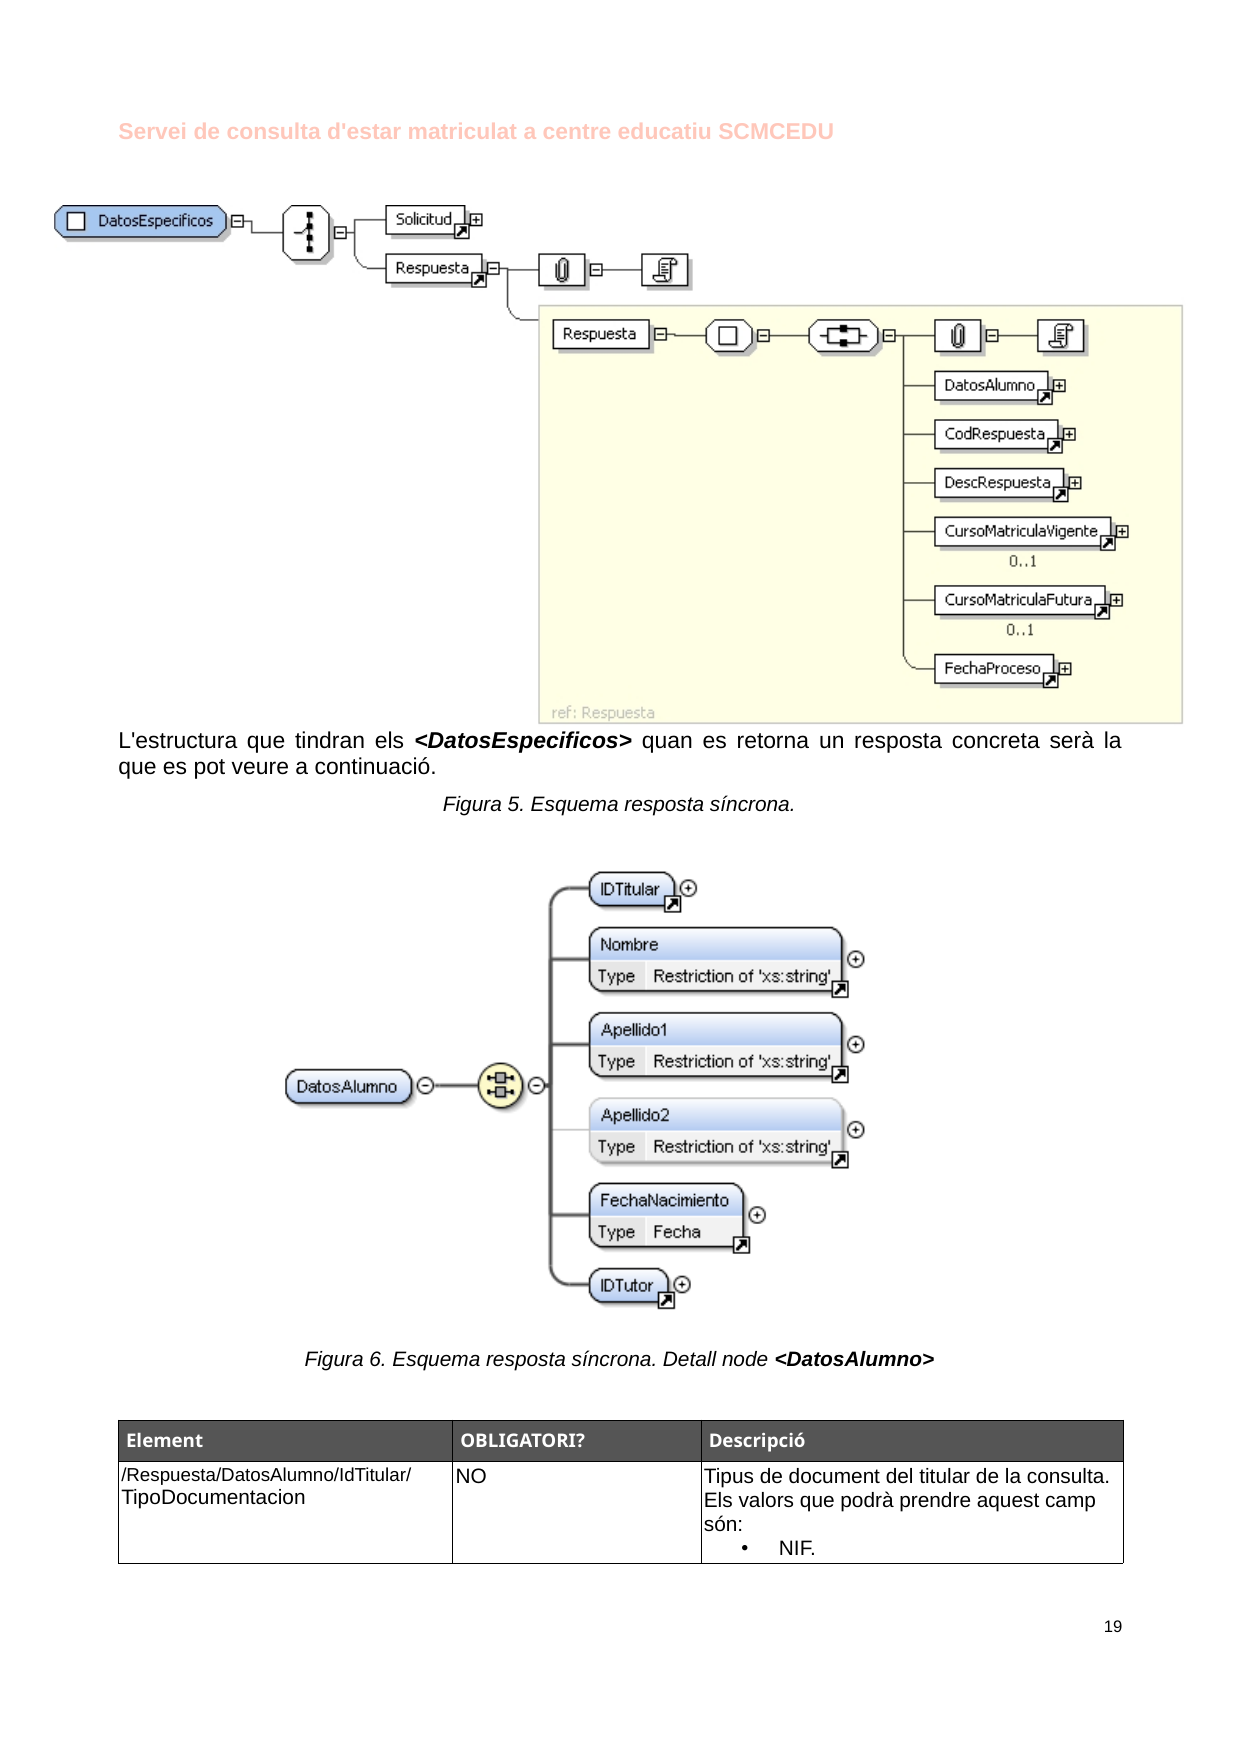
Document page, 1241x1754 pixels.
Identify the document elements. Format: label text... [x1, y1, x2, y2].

table_cell NO [453, 1462, 701, 1562]
text Figura 5. Esquema resposta síncrona. [118, 792, 1122, 816]
table_cell /Respuesta/DatosAlumno/IdTitular/TipoDocumentacion [119, 1462, 452, 1562]
table_header OBLIGATORI? [453, 1421, 701, 1461]
picture [54, 205, 1186, 727]
table_cell Tipus de document del titular de la consulta. Els valors que podrà prendre aquest camp són: NIF. NIE. Passaport. Documento comunitari. [702, 1462, 1123, 1562]
text Figura 6. Esquema resposta síncrona. Detall node <DatosAlumno> [118, 1347, 1122, 1371]
text L'estructura que tindran els <DatosEspecificos> quan es retorna un resposta concreta serà la que es pot veure a continuació. [118, 727, 1122, 779]
